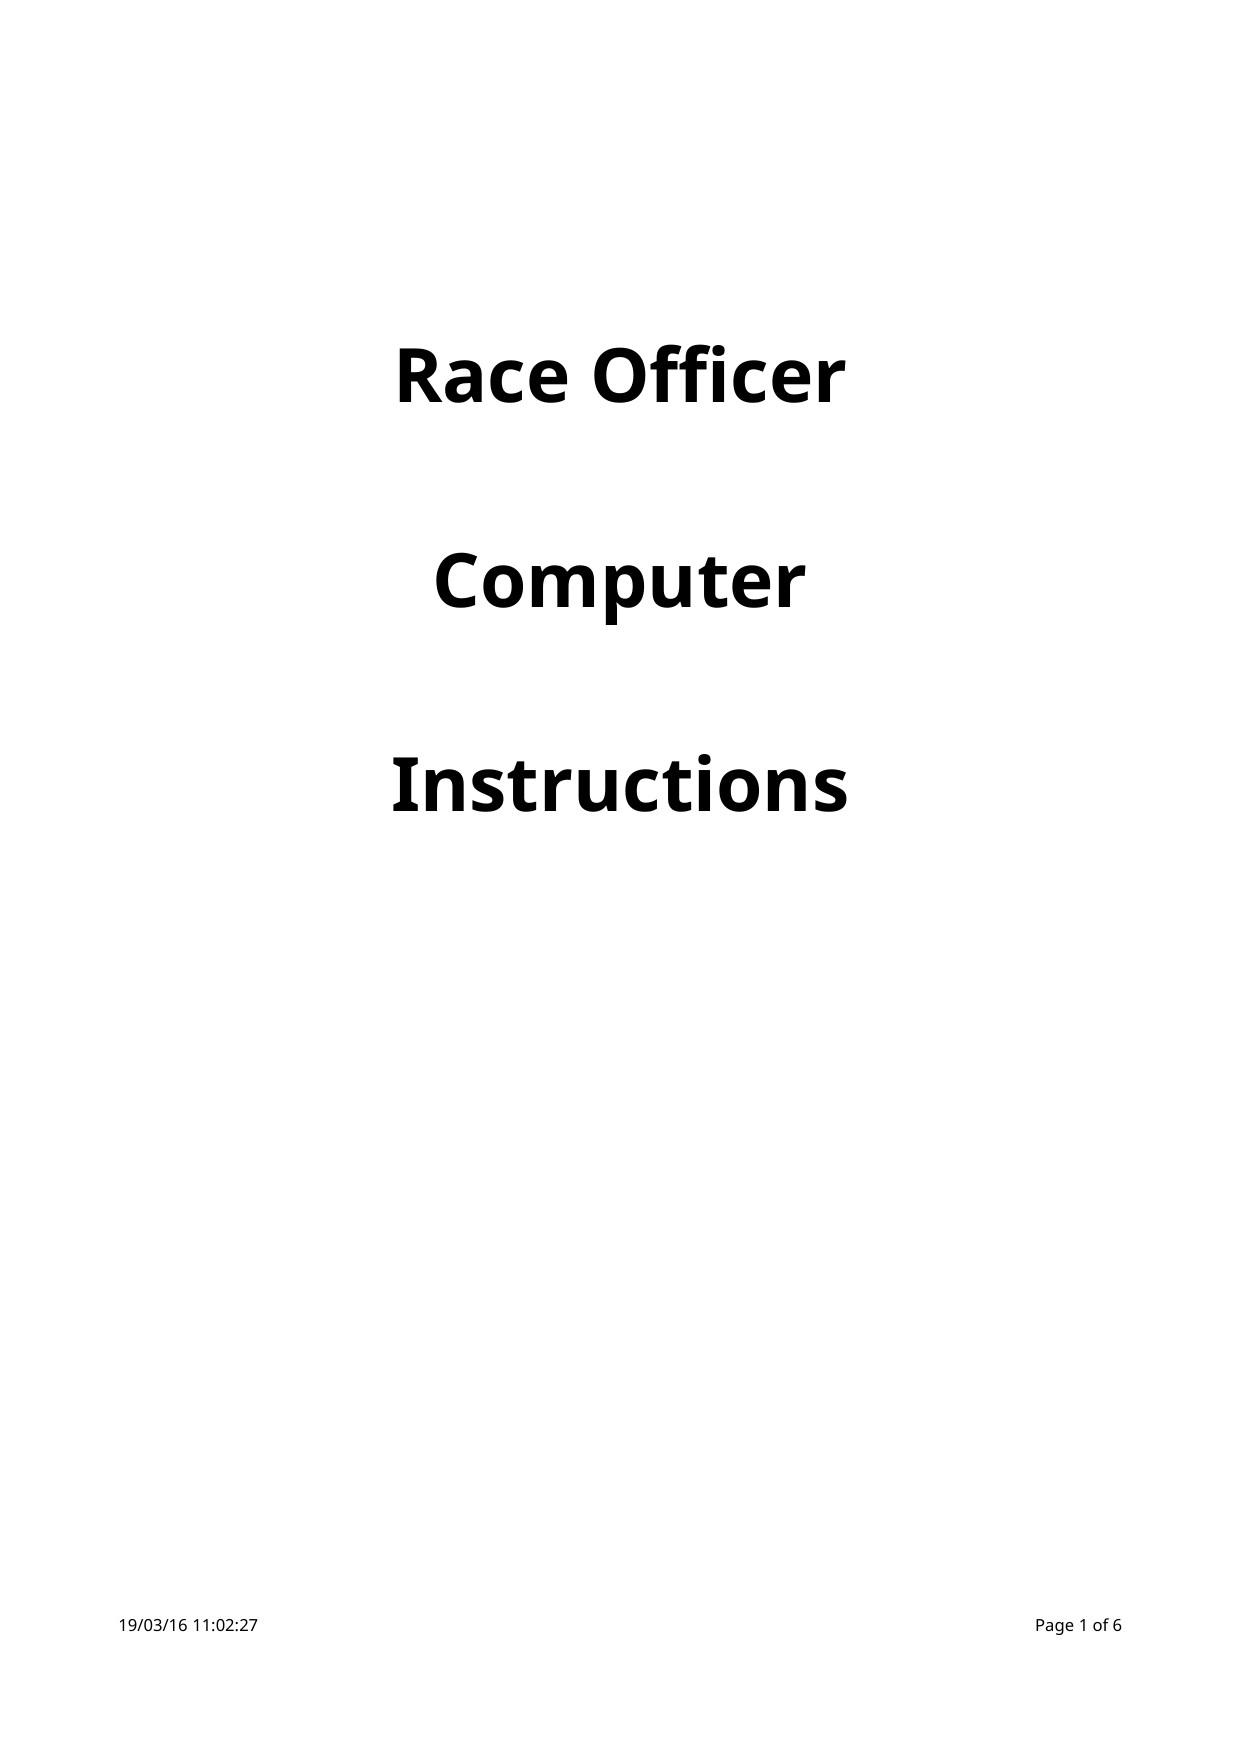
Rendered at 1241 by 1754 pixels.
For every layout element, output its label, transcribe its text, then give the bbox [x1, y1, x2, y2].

text Race Officer [118, 322, 1122, 425]
text Computer [118, 527, 1122, 629]
text Instructions [118, 731, 1122, 833]
